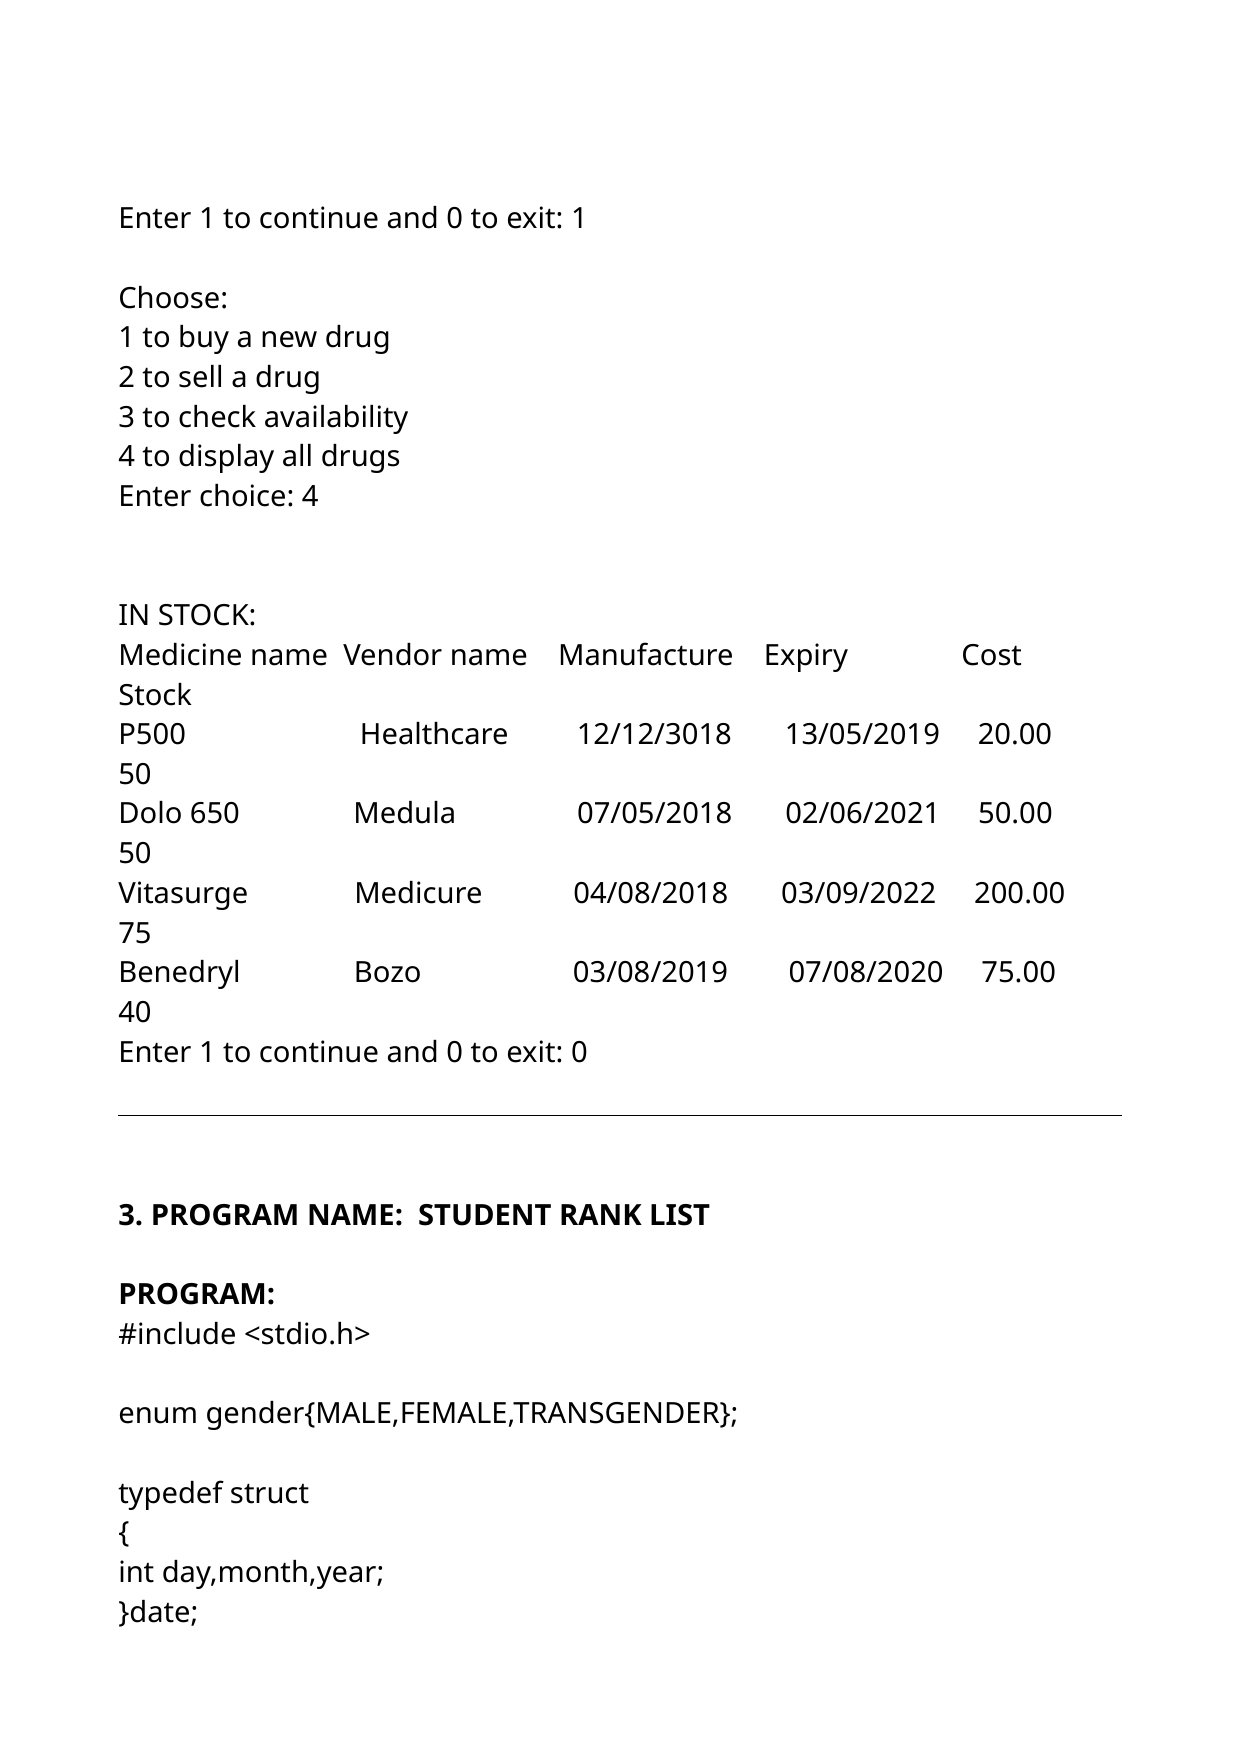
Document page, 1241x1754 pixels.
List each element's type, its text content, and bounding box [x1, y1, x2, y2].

text Medicine name Vendor name Manufacture Expiry Cost Stock [118, 634, 1122, 713]
text PROGRAM: [118, 1273, 1122, 1313]
text P500 Healthcare 12/12/3018 13/05/2019 20.00 50 [118, 713, 1122, 793]
text Enter 1 to continue and 0 to exit: 1 [118, 197, 1122, 237]
text 2 to sell a drug [118, 356, 1122, 396]
text { [118, 1512, 1122, 1551]
text IN STOCK: [118, 594, 1122, 634]
text 4 to display all drugs [118, 436, 1122, 475]
text 1 to buy a new drug [118, 317, 1122, 356]
text Benedryl Bozo 03/08/2019 07/08/2020 75.00 40 [118, 952, 1122, 1031]
text int day,month,year; [118, 1551, 1122, 1591]
text Dolo 650 Medula 07/05/2018 02/06/2021 50.00 50 [118, 793, 1122, 872]
text Enter 1 to continue and 0 to exit: 0 [118, 1031, 1122, 1071]
text Vitasurge Medicure 04/08/2018 03/09/2022 200.00 75 [118, 872, 1122, 952]
text Enter choice: 4 [118, 475, 1122, 515]
text #include <stdio.h> [118, 1313, 1122, 1353]
text typedef struct [118, 1472, 1122, 1512]
text 3. PROGRAM NAME: STUDENT RANK LIST [118, 1194, 1122, 1234]
text 3 to check availability [118, 396, 1122, 436]
text Choose: [118, 277, 1122, 317]
text }date; [118, 1591, 1122, 1631]
text enum gender{MALE,FEMALE,TRANSGENDER}; [118, 1393, 1122, 1432]
